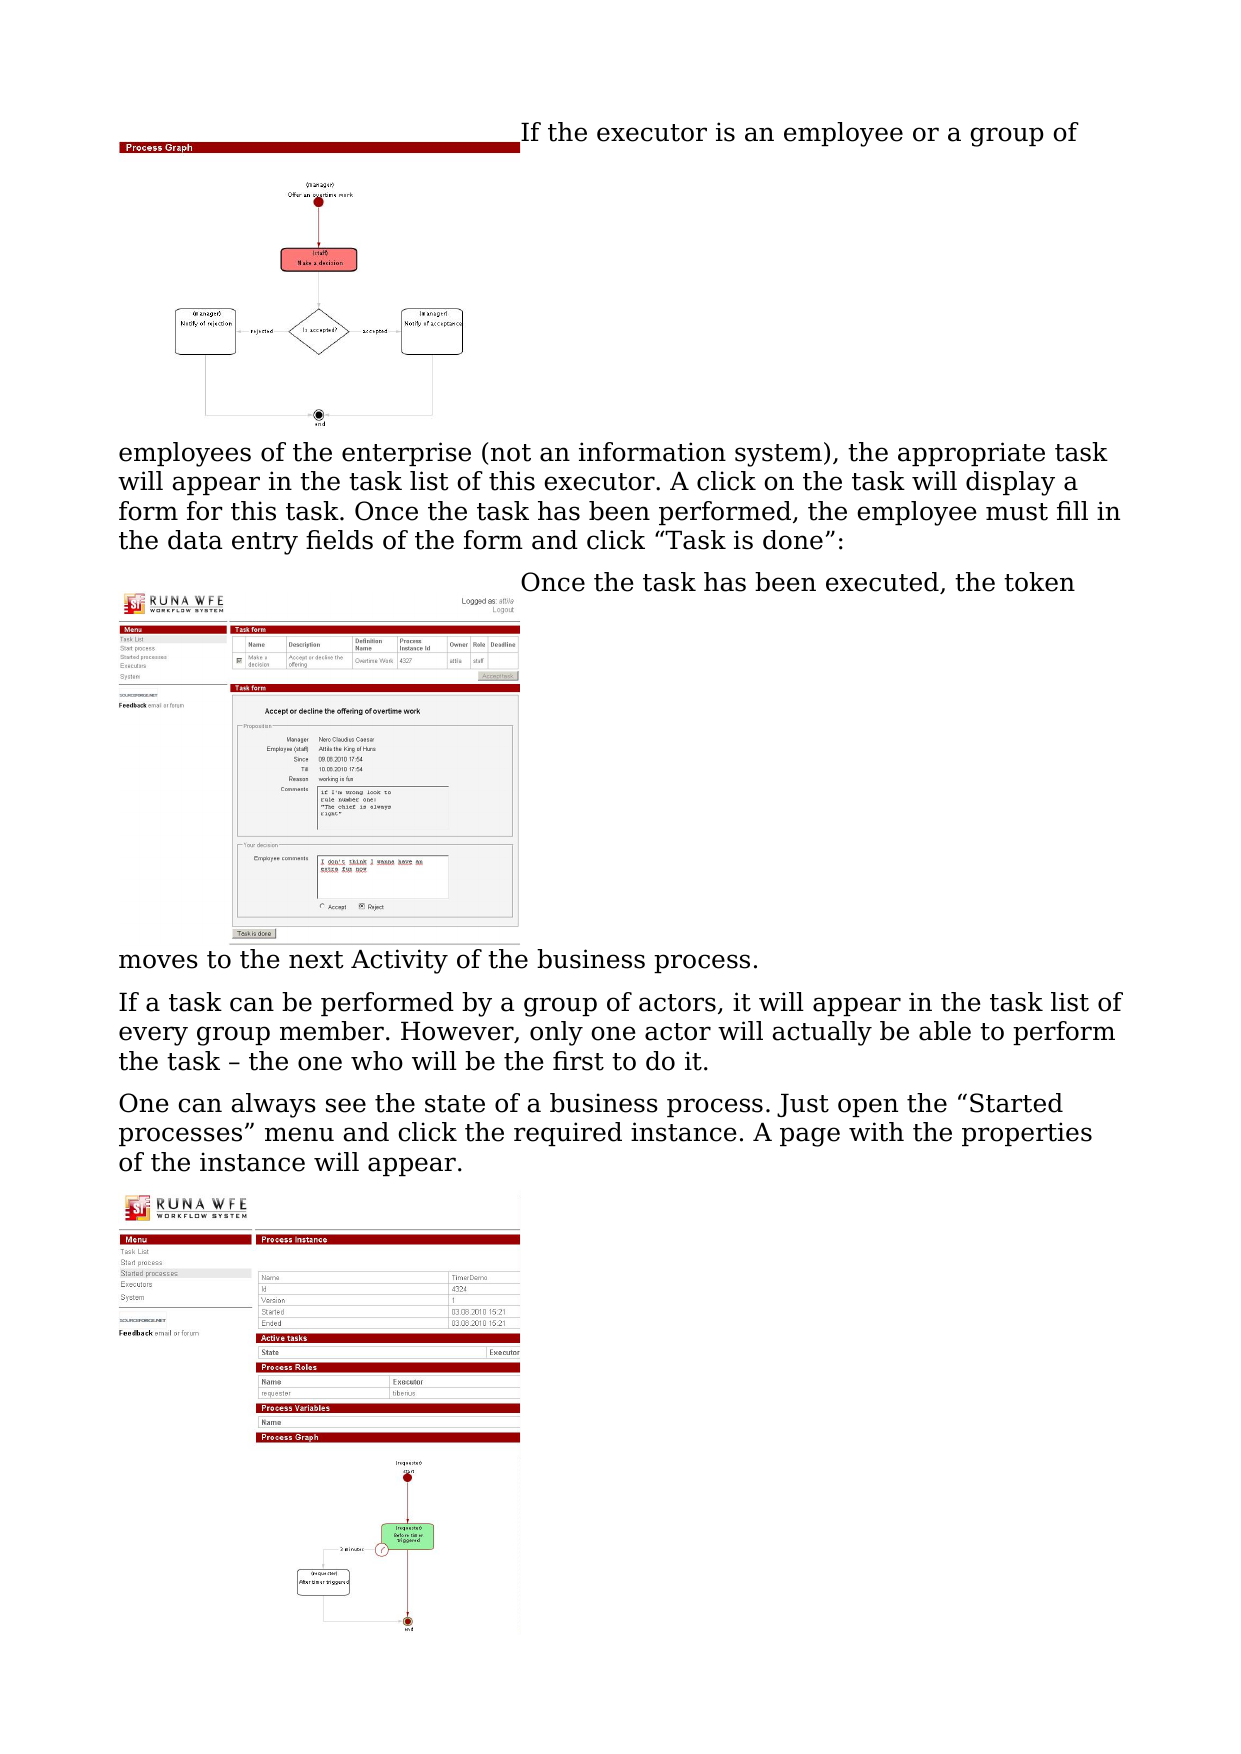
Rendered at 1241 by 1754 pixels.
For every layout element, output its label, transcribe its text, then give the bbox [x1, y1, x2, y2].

text If the executor is an employee or a group of employees of the enterprise (not an information system), the appropriate task will appear in the task list of this executor. A click on the task will display a form for this task. Once the task has been performed, the employee must fill in the data entry fields of the form and click “Task is done”: [118, 118, 1122, 555]
text One can always see the state of a business process. Just open the “Started processes” menu and click the required instance. A page with the properties of the instance will appear. [118, 1089, 1122, 1177]
text Once the task has been executed, the token moves to the next Activity of the business process. [118, 568, 1122, 975]
text If a task can be performed by a group of actors, it will appear in the task list of every group member. However, only one actor will actually be able to perform the task – the one who will be the first to do it. [118, 988, 1122, 1076]
